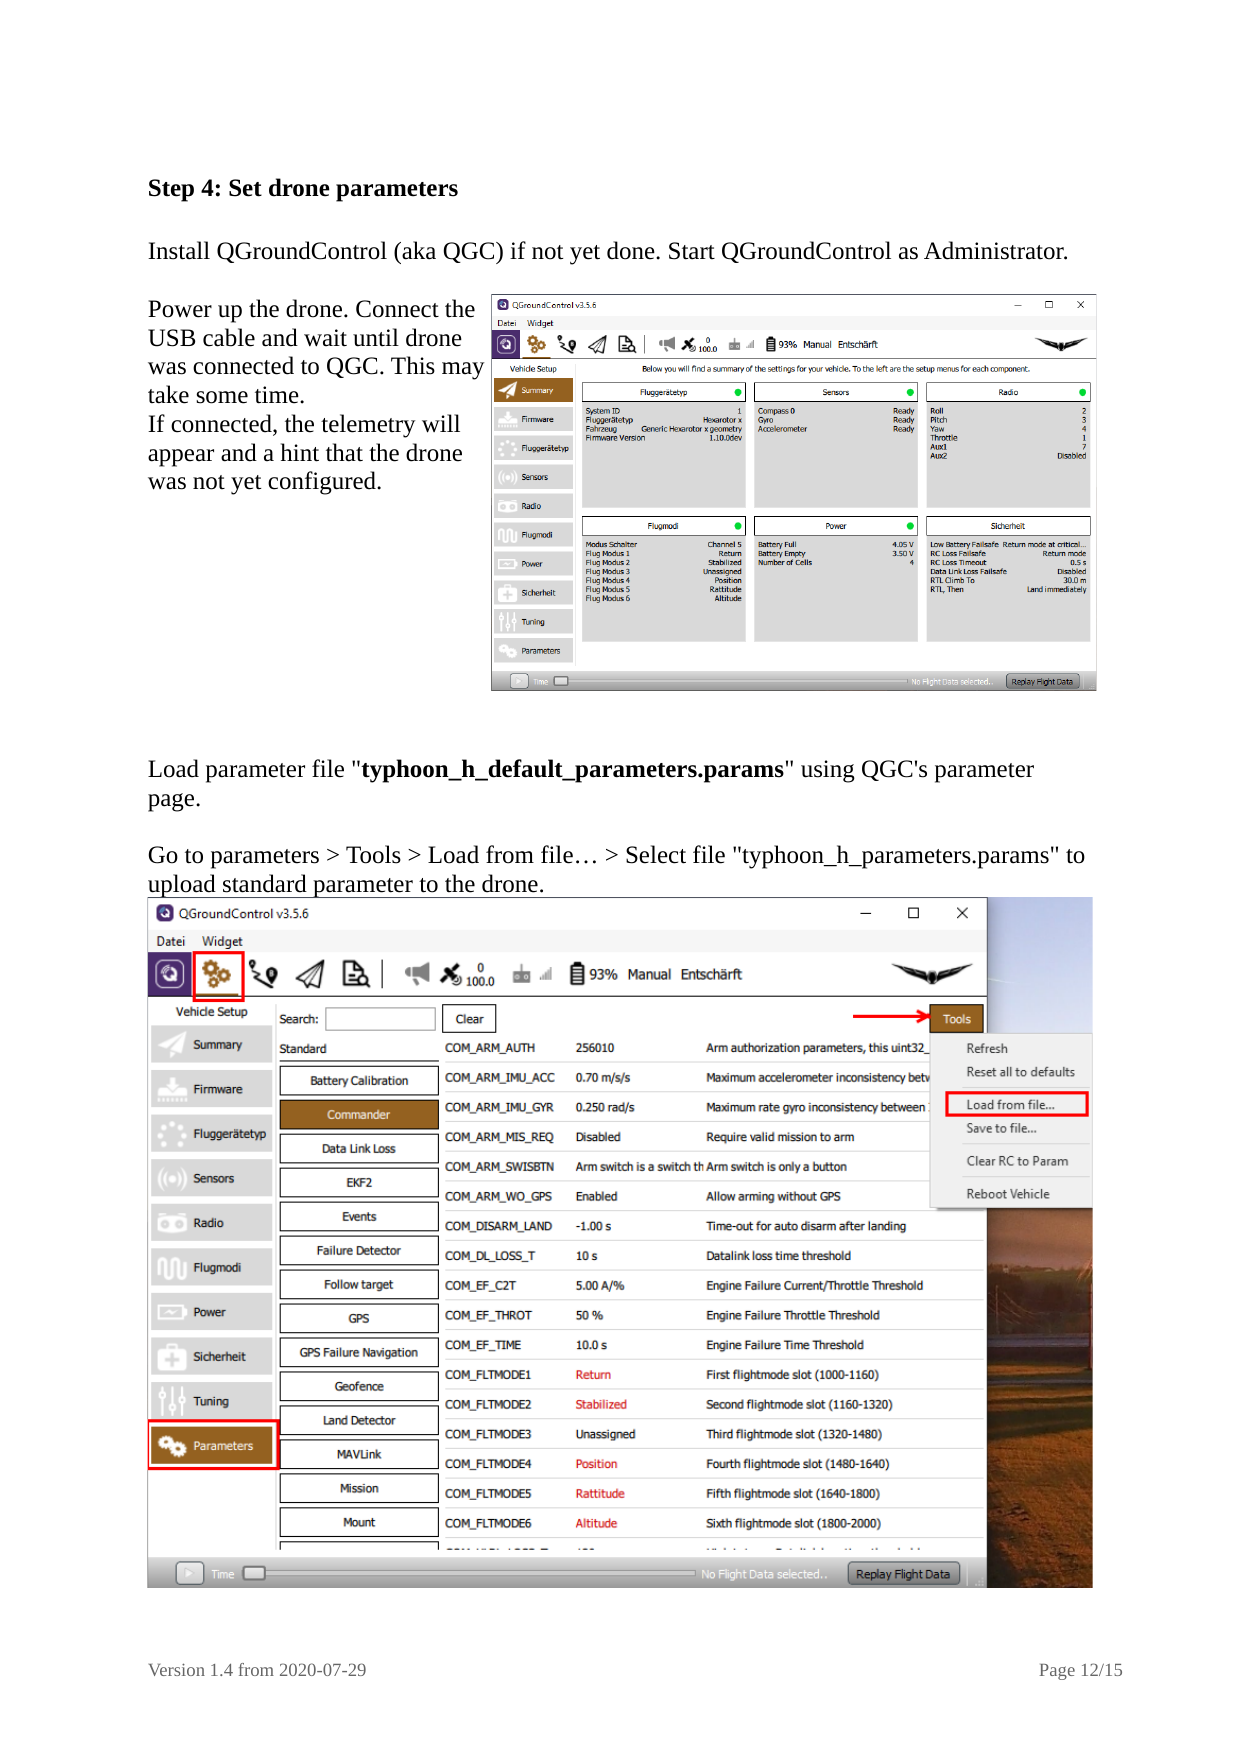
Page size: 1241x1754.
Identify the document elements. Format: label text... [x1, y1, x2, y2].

subtitle Step 4: Set drone parameters [148, 173, 1093, 201]
text Go to parameters > Tools > Load from file… > Select file "typhoon_h_parameters.params" to upload standard parameter to the drone. [148, 840, 1093, 897]
text Install QGroundControl (aka QGC) if not yet done. Start QGroundControl as Administrator. [148, 236, 1093, 265]
text Load parameter file "typhoon_h_default_parameters.params" using QGC's parameter page. [148, 754, 1093, 811]
text If connected, the telemetry will appear and a hint that the drone was not yet configured. [148, 409, 491, 495]
picture [147, 897, 1093, 1588]
picture [491, 294, 1097, 691]
text Power up the drone. Connect the USB cable and wait until drone was connected to QGC. This may take some time. [148, 294, 491, 409]
